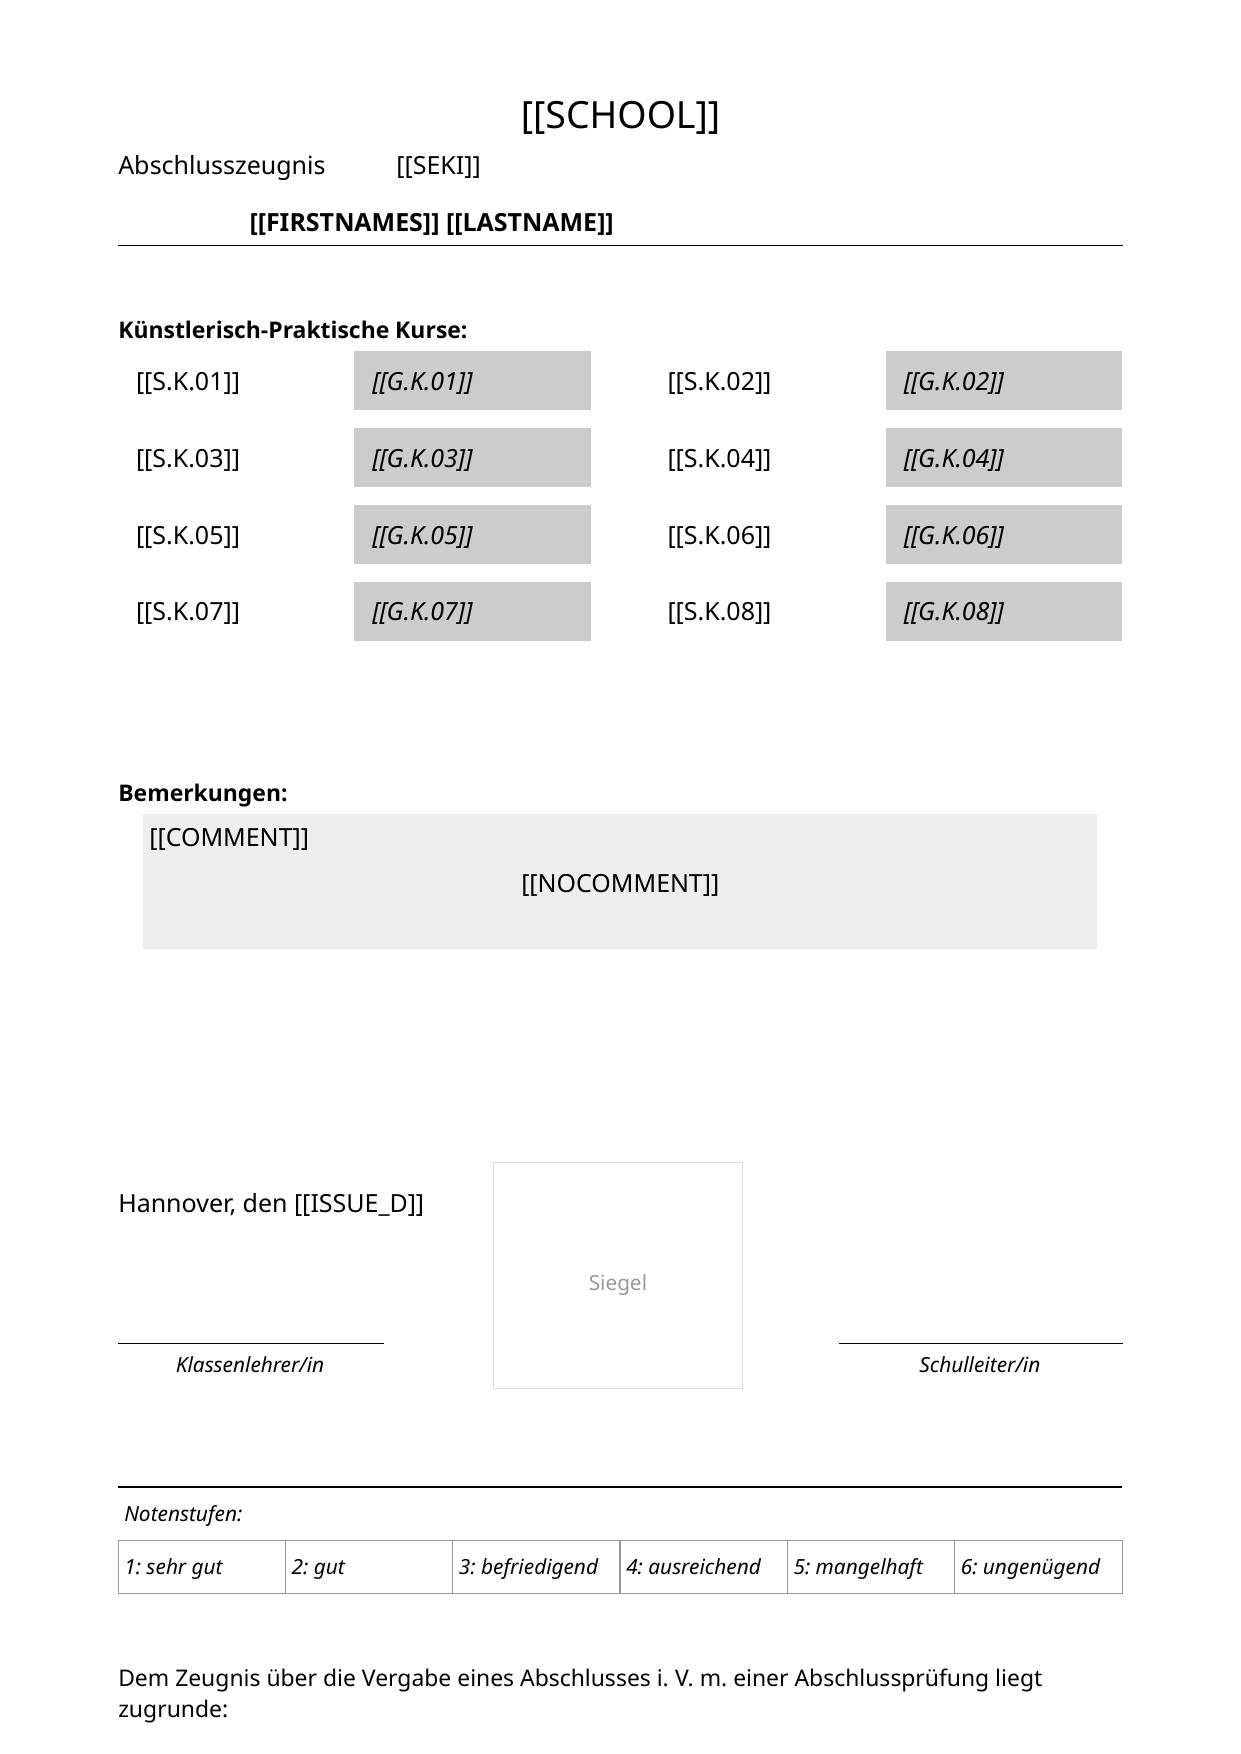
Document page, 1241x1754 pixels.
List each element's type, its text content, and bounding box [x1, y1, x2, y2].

table_header [743, 1220, 749, 1343]
table_cell [354, 564, 591, 582]
table_header [749, 1220, 839, 1343]
table_header [[G.K.02]] [886, 351, 1122, 410]
table_cell Schulleiter/in [839, 1344, 1123, 1384]
table_header [620, 1488, 787, 1539]
text [[NOCOMMENT]] [149, 866, 1091, 900]
table_cell [650, 487, 886, 505]
table_cell [118, 199, 243, 245]
table_header [453, 1488, 620, 1539]
table_header [[S.K.02]] [650, 351, 886, 410]
text Hannover, den [[ISSUE_D]] [118, 1186, 493, 1220]
text Siegel [497, 1268, 739, 1296]
table_cell [[S.K.07]] [118, 582, 354, 641]
table_cell [[G.K.04]] [886, 428, 1122, 487]
table_cell [591, 487, 649, 505]
table_cell [[FIRSTNAMES]] [[LASTNAME]] [244, 199, 1123, 245]
table_cell 2: gut [286, 1541, 452, 1592]
table_header [788, 1488, 955, 1539]
table_header [955, 1488, 1122, 1539]
table_cell 3: befriedigend [453, 1541, 619, 1592]
table_cell [[S.K.04]] [650, 428, 886, 487]
table_cell 1: sehr gut [119, 1541, 285, 1592]
table_cell [591, 505, 649, 564]
table_cell [591, 582, 649, 641]
table_cell [396, 182, 785, 199]
table_cell [[G.K.08]] [886, 582, 1122, 641]
table_cell [118, 487, 354, 505]
table_cell 6: ungenügend [955, 1541, 1122, 1592]
table_cell [749, 1343, 839, 1384]
table_cell [886, 410, 1122, 428]
table_header [285, 1488, 453, 1539]
table_header Notenstufen: [118, 1488, 285, 1539]
table_cell [[G.K.05]] [354, 505, 591, 564]
table_header [[G.K.01]] [354, 351, 591, 410]
table_cell Klassenlehrer/in [118, 1344, 384, 1384]
table_cell Abschlusszeugnis [118, 148, 396, 182]
table_cell [591, 428, 649, 487]
table_cell [354, 487, 591, 505]
table_cell [909, 182, 1123, 199]
table_cell [[G.K.07]] [354, 582, 591, 641]
table_cell 4: ausreichend [621, 1541, 787, 1592]
text Bemerkungen: [118, 777, 1122, 808]
table_cell [591, 410, 649, 428]
table_cell [[S.K.06]] [650, 505, 886, 564]
table_cell [743, 1343, 749, 1384]
table_cell [384, 1343, 484, 1384]
table_cell [118, 410, 354, 428]
text Künstlerisch-Praktische Kurse: [118, 314, 1122, 345]
table_cell [785, 182, 909, 199]
table_cell [886, 487, 1122, 505]
table_header [[S.K.01]] [118, 351, 354, 410]
table_cell [484, 1343, 493, 1384]
table_header [384, 1220, 484, 1343]
table_cell [591, 564, 649, 582]
text [[COMMENT]] [149, 820, 1091, 854]
table_cell [354, 410, 591, 428]
table_cell [[SEKI]] [396, 148, 1123, 182]
table_cell [[S.K.03]] [118, 428, 354, 487]
table_header [839, 1220, 1123, 1343]
table_cell [[S.K.08]] [650, 582, 886, 641]
table_cell [886, 564, 1122, 582]
table_header [[SCHOOL]] [118, 89, 1123, 148]
text Dem Zeugnis über die Vergabe eines Abschlusses i. V. m. einer Abschlussprüfung liegt zugrunde: [118, 1662, 1122, 1724]
table_cell [[S.K.05]] [118, 505, 354, 564]
table_cell [[G.K.06]] [886, 505, 1122, 564]
table_cell [650, 410, 886, 428]
table_header [591, 351, 649, 410]
table_cell [650, 564, 886, 582]
table_cell [118, 564, 354, 582]
table_header [118, 1220, 384, 1343]
text [743, 1186, 1122, 1220]
table_header [484, 1220, 493, 1343]
table_cell 5: mangelhaft [788, 1541, 954, 1592]
table_cell [118, 182, 396, 199]
table_cell [[G.K.03]] [354, 428, 591, 487]
